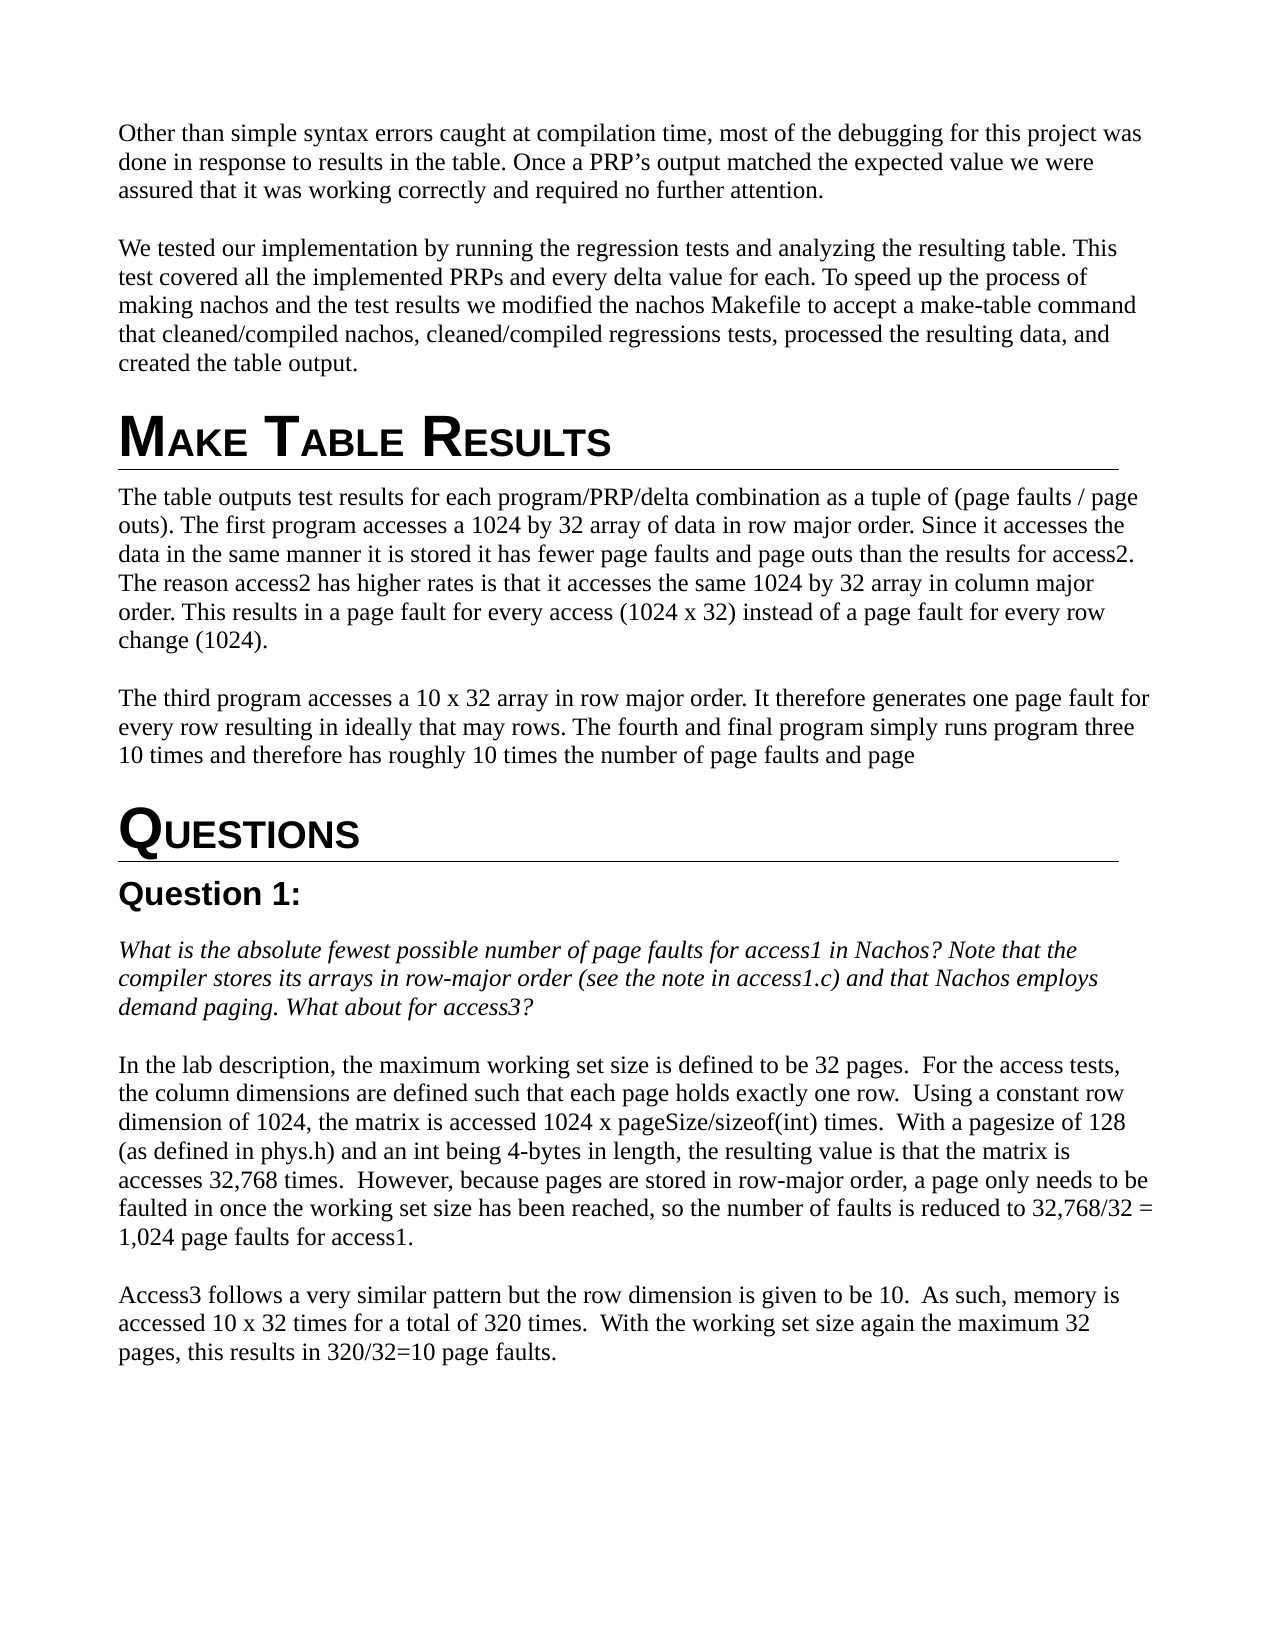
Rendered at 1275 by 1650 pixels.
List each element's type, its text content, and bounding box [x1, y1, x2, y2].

text Other than simple syntax errors caught at compilation time, most of the debugging for this project was done in response to results in the table. Once a PRP’s output matched the expected value we were assured that it was working correctly and required no further attention. We tested our implementation by running the regression tests and analyzing the resulting table. This test covered all the implemented PRPs and every delta value for each. To speed up the process of making nachos and the test results we modified the nachos Makefile to accept a make-table command that cleaned/compiled nachos, cleaned/compiled regressions tests, processed the resulting data, and created the table output. [118, 118, 1157, 377]
text Access3 follows a very similar pattern but the row dimension is given to be 10. As such, memory is accessed 10 x 32 times for a total of 320 times. With the working set size again the maximum 32 pages, this results in 320/32=10 page faults. [118, 1280, 1157, 1366]
text What is the absolute fewest possible number of page faults for access1 in Nachos? Note that the compiler stores its arrays in row-major order (see the note in access1.c) and that Nachos employs demand paging. What about for access3? [118, 935, 1157, 1021]
text The table outputs test results for each program/PRP/delta combination as a tuple of (page faults / page outs). The first program accesses a 1024 by 32 array of data in row major order. Since it accesses the data in the same manner it is stored it has fewer page faults and page outs than the results for access2. The reason access2 has higher rates is that it accesses the same 1024 by 32 array in column major order. This results in a page fault for every access (1024 x 32) instead of a page fault for every row change (1024). The third program accesses a 10 x 32 array in row major order. It therefore generates one page fault for every row resulting in ideally that may rows. The fourth and final program simply runs program three 10 times and therefore has roughly 10 times the number of page faults and page [118, 482, 1157, 769]
text In the lab description, the maximum working set size is defined to be 32 pages. For the access tests, the column dimensions are defined such that each page holds exactly one row. Using a constant row dimension of 1024, the matrix is accessed 1024 x pageSize/sizeof(int) times. With a pagesize of 128 (as defined in phys.h) and an int being 4-bytes in length, the resulting value is that the matrix is accesses 32,768 times. However, because pages are stored in row-major order, a page only needs to be faulted in once the working set size has been reached, so the number of faults is reduced to 32,768/32 = 1,024 page faults for access1. [118, 1050, 1157, 1251]
subtitle Question 1: [118, 874, 1157, 912]
subtitle Questions [118, 794, 1119, 861]
subtitle Make Table Results [118, 402, 1119, 469]
